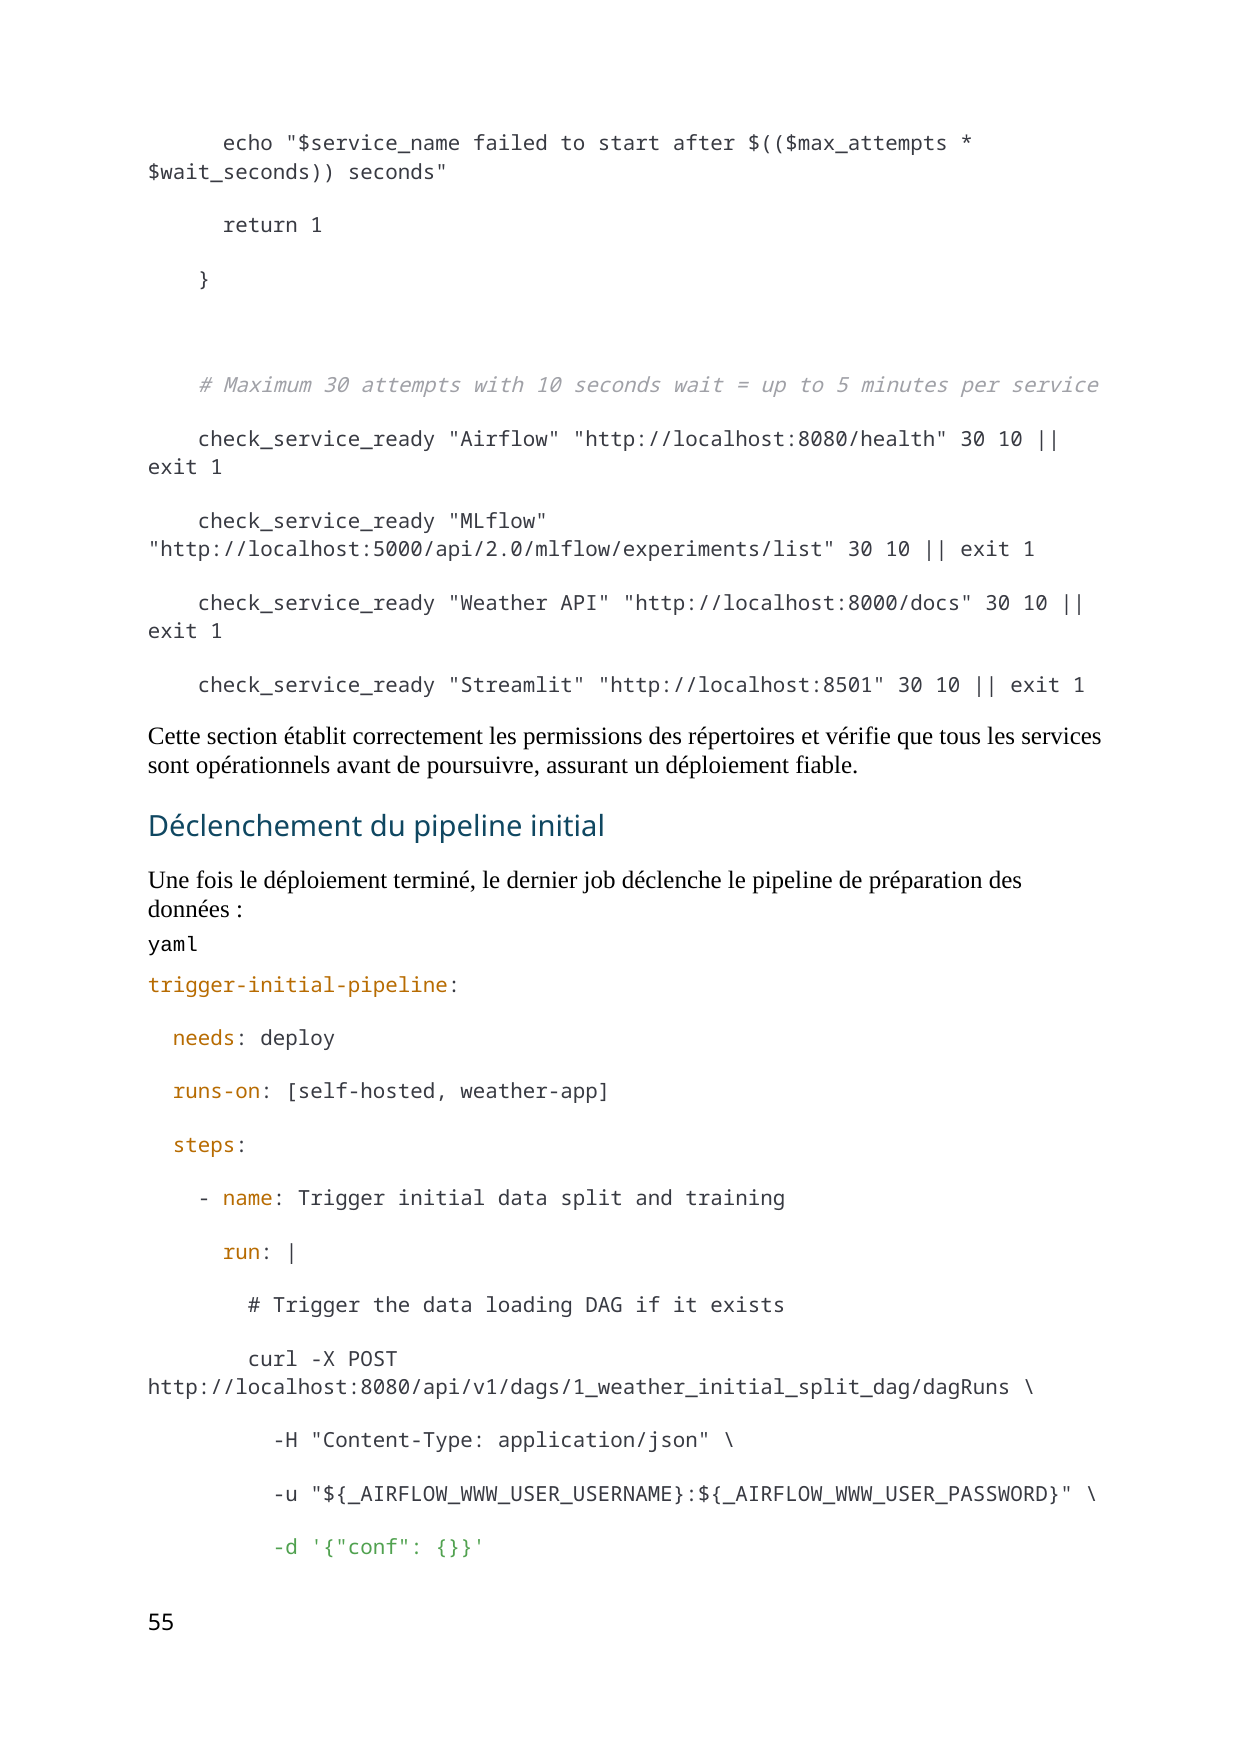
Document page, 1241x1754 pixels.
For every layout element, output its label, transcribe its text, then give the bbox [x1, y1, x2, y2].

text steps: [148, 1130, 1122, 1158]
text - name: Trigger initial data split and training [148, 1183, 1122, 1212]
text yaml [148, 933, 1122, 957]
text echo "$service_name failed to start after $(($max_attempts * $wait_seconds)) seconds" [148, 128, 1122, 185]
text check_service_ready "MLflow" "http://localhost:5000/api/2.0/mlflow/experiments/list" 30 10 || exit 1 [148, 506, 1122, 563]
text } [148, 264, 1122, 292]
text -d '{"conf": {}}' [148, 1532, 1122, 1561]
text Cette section établit correctement les permissions des répertoires et vérifie que tous les services sont opérationnels avant de poursuivre, assurant un déploiement fiable. [148, 721, 1122, 778]
text check_service_ready "Streamlit" "http://localhost:8501" 30 10 || exit 1 [148, 670, 1122, 698]
subtitle Déclenchement du pipeline initial [148, 806, 1122, 845]
text needs: deploy [148, 1023, 1122, 1052]
text run: | [148, 1237, 1122, 1265]
text -H "Content-Type: application/json" \ [148, 1426, 1122, 1454]
text # Maximum 30 attempts with 10 seconds wait = up to 5 minutes per service [148, 371, 1122, 399]
text -u "${_AIRFLOW_WWW_USER_USERNAME}:${_AIRFLOW_WWW_USER_PASSWORD}" \ [148, 1479, 1122, 1507]
text curl -X POST http://localhost:8080/api/v1/dags/1_weather_initial_split_dag/dagRuns \ [148, 1344, 1122, 1401]
text trigger-initial-pipeline: [148, 970, 1122, 998]
text return 1 [148, 210, 1122, 239]
text check_service_ready "Airflow" "http://localhost:8080/health" 30 10 || exit 1 [148, 424, 1122, 481]
text # Trigger the data loading DAG if it exists [148, 1290, 1122, 1319]
text runs-on: [self-hosted, weather-app] [148, 1077, 1122, 1105]
text check_service_ready "Weather API" "http://localhost:8000/docs" 30 10 || exit 1 [148, 588, 1122, 645]
text Une fois le déploiement terminé, le dernier job déclenche le pipeline de préparation des données : [148, 866, 1122, 923]
